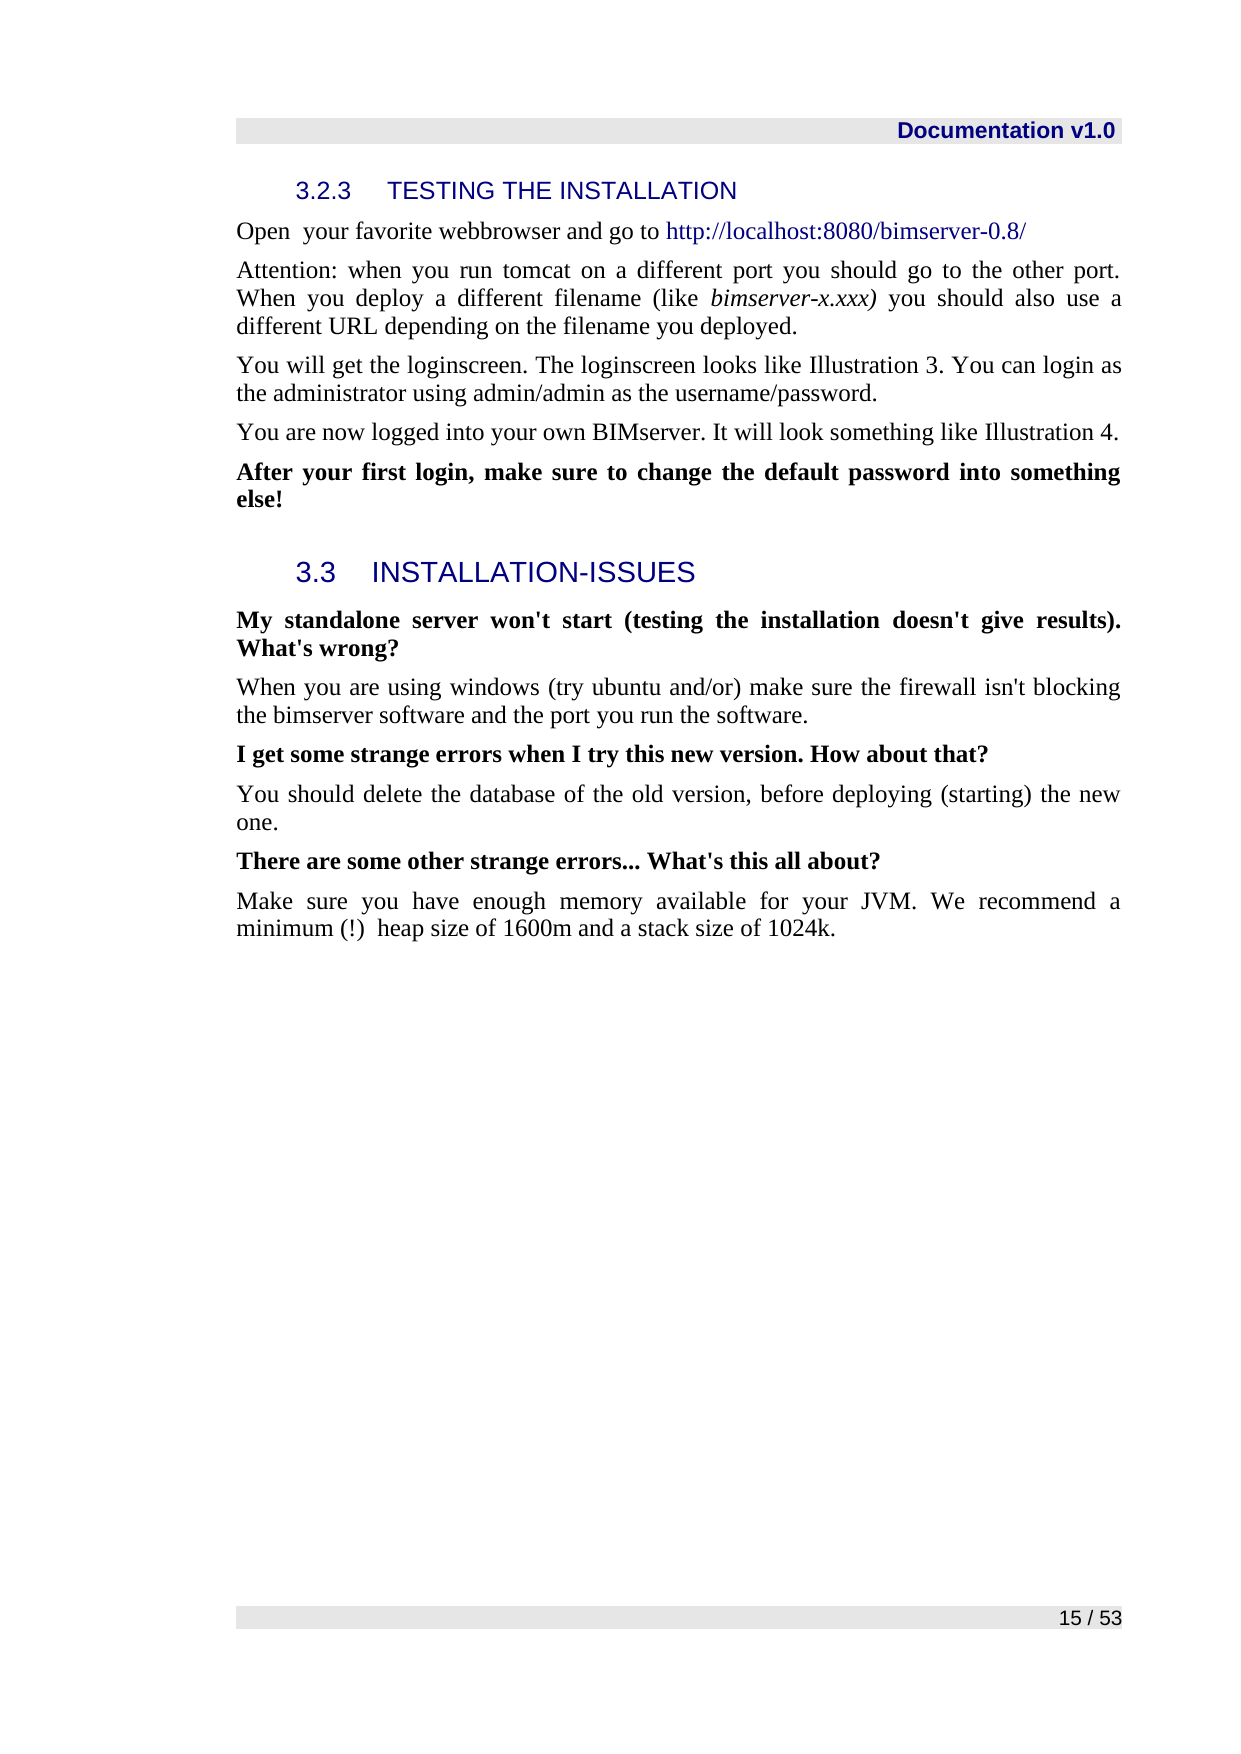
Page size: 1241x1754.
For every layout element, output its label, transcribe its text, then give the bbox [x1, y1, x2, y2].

text You are now logged into your own BIMserver. It will look something like Illustration 4. [236, 418, 1122, 446]
text My standalone server won't start (testing the installation doesn't give results). What's wrong? [236, 606, 1122, 662]
text When you are using windows (try ubuntu and/or) make sure the firewall isn't blocking the bimserver software and the port you run the software. [236, 673, 1122, 729]
subtitle Installation-issues [236, 556, 1122, 588]
text You will get the loginscreen. The loginscreen looks like Illustration 3. You can login as the administrator using admin/admin as the username/password. [236, 351, 1122, 407]
subtitle Testing the installation [236, 177, 1122, 205]
text After your first login, make sure to change the default password into something else! [236, 458, 1122, 513]
text I get some strange errors when I try this new version. How about that? [236, 741, 1122, 768]
text There are some other strange errors... What's this all about? [236, 847, 1122, 875]
text Make sure you have enough memory available for your JVM. We recommend a minimum (!) heap size of 1600m and a stack size of 1024k. [236, 887, 1122, 942]
text Open your favorite webbrowser and go to http://localhost:8080/bimserver-0.8/ [236, 217, 1122, 244]
text You should delete the database of the old version, before deploying (starting) the new one. [236, 780, 1122, 836]
text Attention: when you run tomcat on a different port you should go to the other port. When you deploy a different filename (like bimserver-x.xxx) you should also use a different URL depending on the filename you deployed. [236, 256, 1122, 339]
